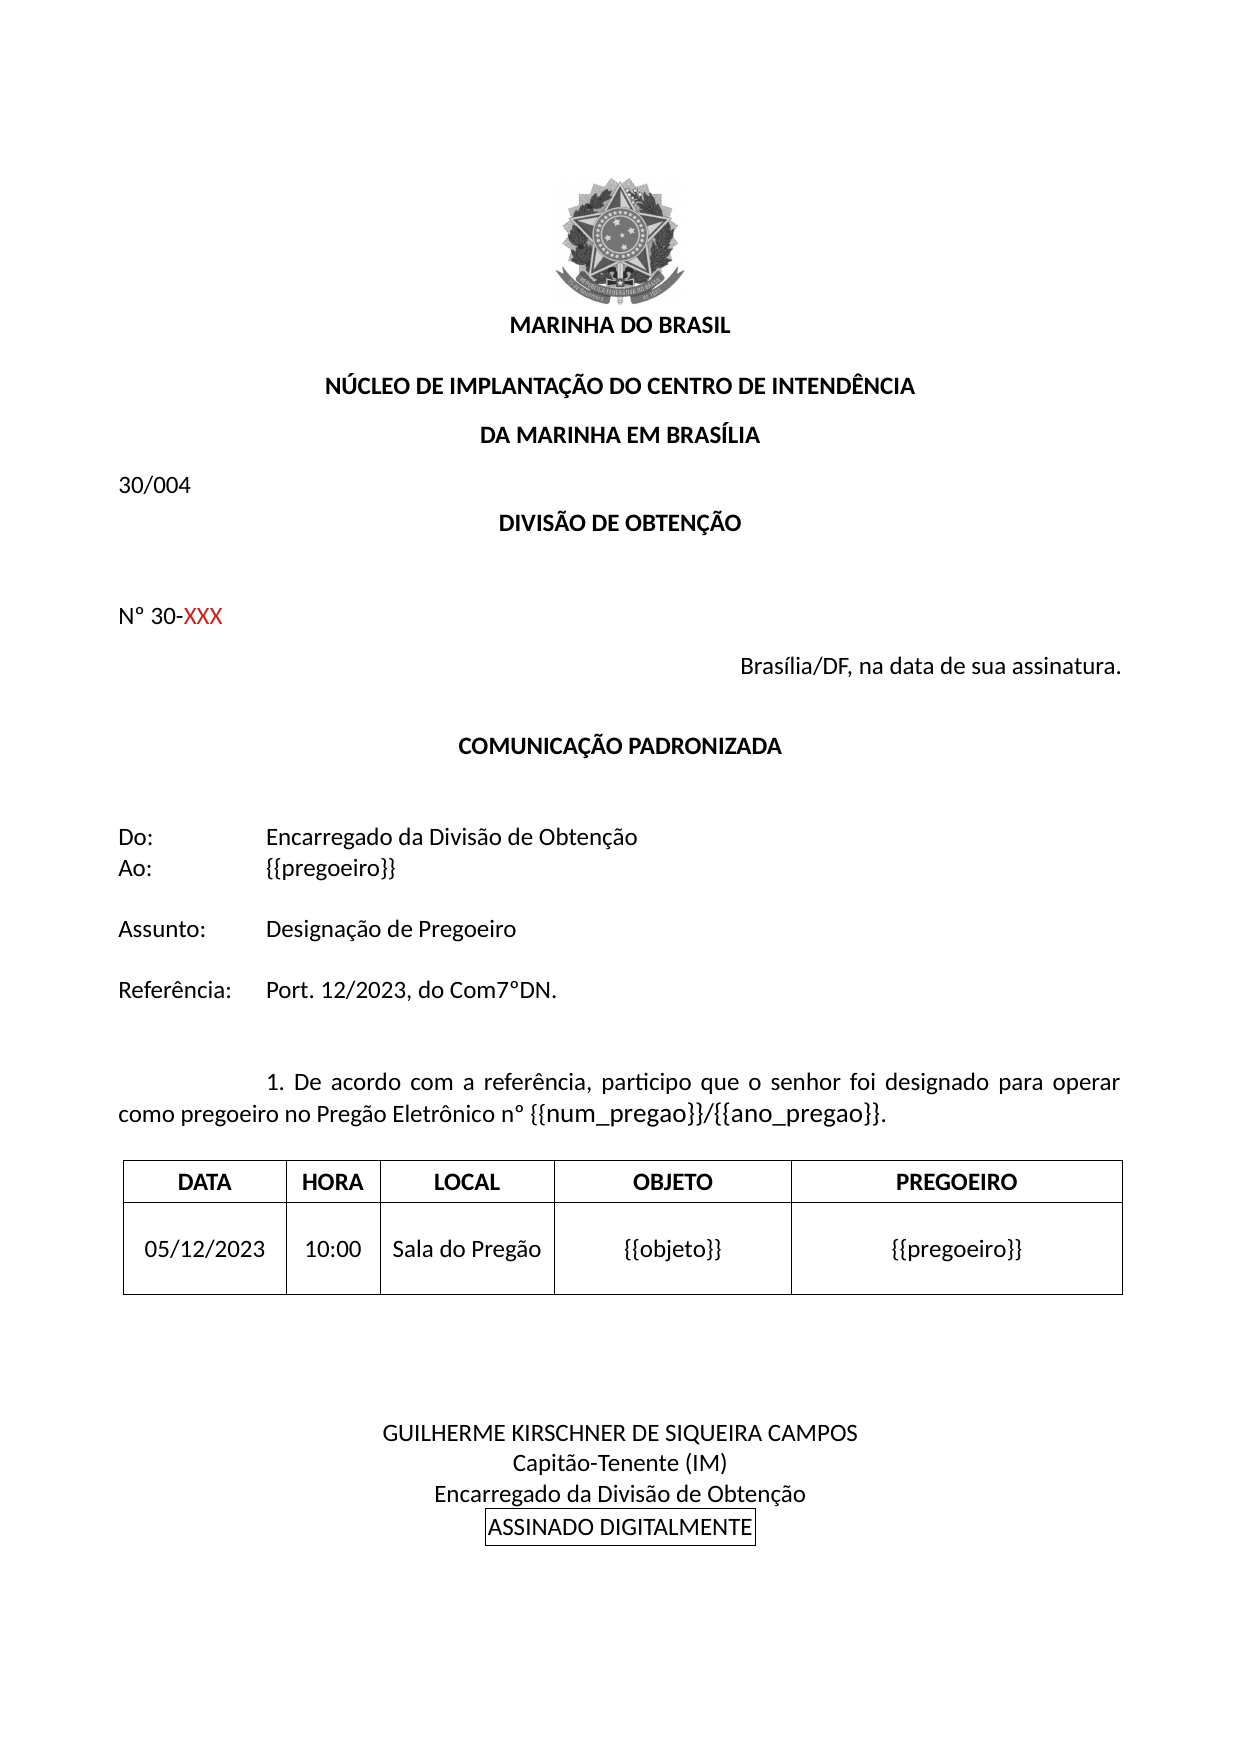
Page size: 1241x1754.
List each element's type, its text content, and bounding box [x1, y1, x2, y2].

text MARINHA DO BRASIL [118, 309, 1122, 339]
text [118, 1508, 485, 1545]
text DA MARINHA EM BRASÍLIA [118, 420, 1122, 450]
text [756, 1508, 1122, 1545]
table_cell {{objeto}} [555, 1203, 791, 1294]
text Do: Encarregado da Divisão de Obtenção [118, 821, 1122, 852]
picture [554, 178, 686, 309]
table_header PREGOEIRO [792, 1161, 1122, 1202]
text Capitão-Tenente (IM) [118, 1447, 1122, 1478]
text Ao: {{pregoeiro}} [118, 852, 1122, 882]
text 1. De acordo com a referência, participo que o senhor foi designado para operar como pregoeiro no Pregão Eletrônico nº {{num_pregao}}/{{ano_pregao}}. [118, 1066, 1122, 1129]
text GUILHERME KIRSCHNER DE SIQUEIRA CAMPOS [118, 1417, 1122, 1447]
table_header DATA [124, 1161, 286, 1202]
text Encarregado da Divisão de Obtenção [118, 1478, 1122, 1508]
text ASSINADO DIGITALMENTE [486, 1509, 755, 1545]
text 30/004 [118, 469, 1122, 500]
text Nº 30-XXX [118, 600, 1122, 631]
text Referência: Port. 12/2023, do Com7ºDN. [118, 974, 1122, 1004]
table_header OBJETO [555, 1161, 791, 1202]
text DIVISÃO DE OBTENÇÃO [118, 507, 1122, 537]
text Brasília/DF, na data de sua assinatura. [118, 650, 1122, 680]
table_cell 05/12/2023 [124, 1203, 286, 1294]
subtitle COMUNICAÇÃO PADRONIZADA [118, 730, 1122, 760]
text NÚCLEO DE IMPLANTAÇÃO DO CENTRO DE INTENDÊNCIA [118, 370, 1122, 401]
text Assunto: Designação de Pregoeiro [118, 913, 1122, 943]
table_cell 10:00 [287, 1203, 380, 1294]
table_cell {{pregoeiro}} [792, 1203, 1122, 1294]
table_cell Sala do Pregão [381, 1203, 554, 1294]
table_header HORA [287, 1161, 380, 1202]
table_header LOCAL [381, 1161, 554, 1202]
